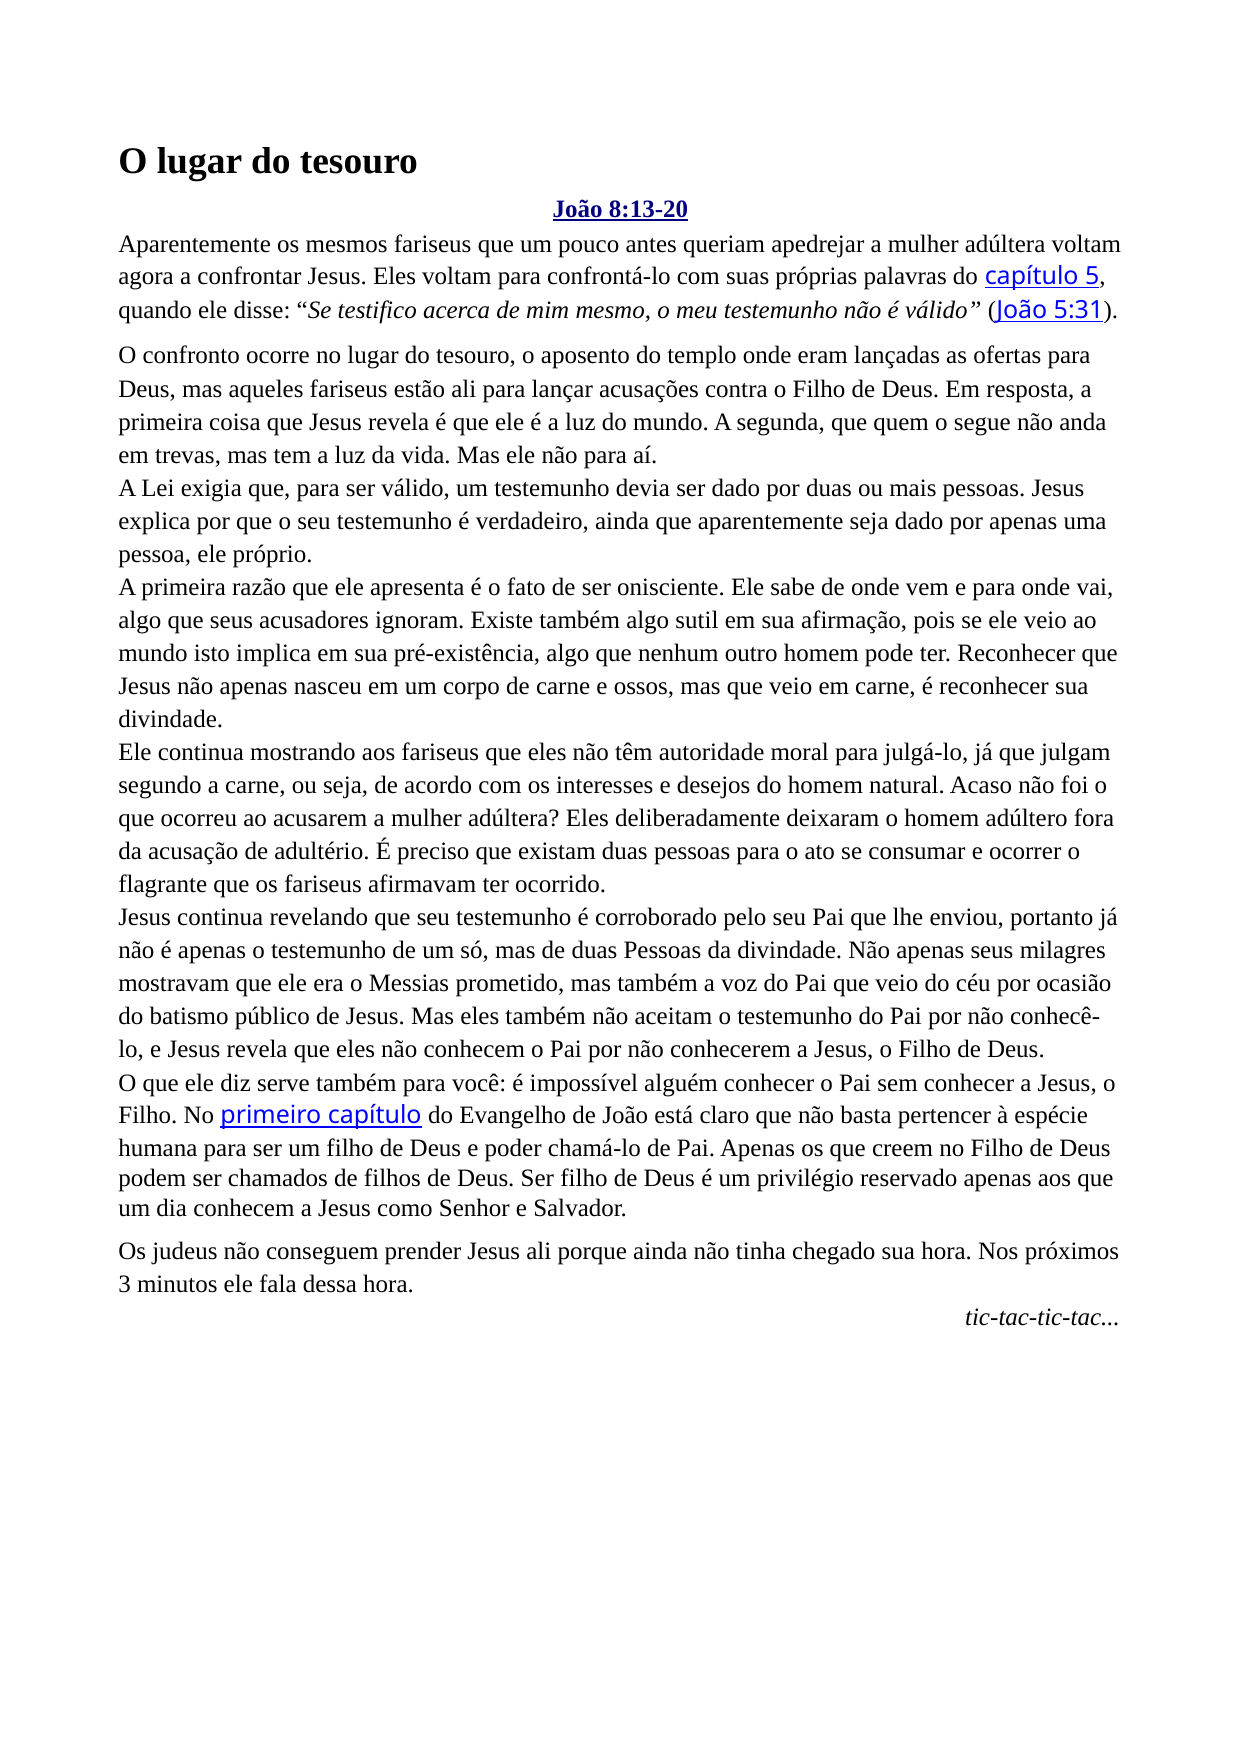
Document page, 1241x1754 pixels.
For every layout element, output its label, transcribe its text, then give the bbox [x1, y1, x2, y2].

text Os judeus não conseguem prender Jesus ali porque ainda não tinha chegado sua hora. Nos próximos 3 minutos ele fala dessa hora. [118, 1236, 1122, 1298]
text A Lei exigia que, para ser válido, um testemunho devia ser dado por duas ou mais pessoas. Jesus explica por que o seu testemunho é verdadeiro, ainda que aparentemente seja dado por apenas uma pessoa, ele próprio. [118, 473, 1122, 567]
text O confronto ocorre no lugar do tesouro, o aposento do templo onde eram lançadas as ofertas para Deus, mas aqueles fariseus estão ali para lançar acusações contra o Filho de Deus. Em resposta, a primeira coisa que Jesus revela é que ele é a luz do mundo. A segunda, que quem o segue não anda em trevas, mas tem a luz da vida. Mas ele não para aí. [118, 341, 1122, 468]
text João 8:13-20 [118, 194, 1122, 223]
text Jesus continua revelando que seu testemunho é corroborado pelo seu Pai que lhe enviou, portanto já não é apenas o testemunho de um só, mas de duas Pessoas da divindade. Não apenas seus milagres mostravam que ele era o Messias prometido, mas também a voz do Pai que veio do céu por ocasião do batismo público de Jesus. Mas eles também não aceitam o testemunho do Pai por não conhecê-lo, e Jesus revela que eles não conhecem o Pai por não conhecerem a Jesus, o Filho de Deus. [118, 902, 1122, 1063]
subtitle O lugar do tesouro [118, 139, 1122, 182]
text Aparentemente os mesmos fariseus que um pouco antes queriam apedrejar a mulher adúltera voltam agora a confrontar Jesus. Eles voltam para confrontá-lo com suas próprias palavras do capítulo 5, quando ele disse: “Se testifico acerca de mim mesmo, o meu testemunho não é válido” (João 5:31). [118, 228, 1122, 326]
text Ele continua mostrando aos fariseus que eles não têm autoridade moral para julgá-lo, já que julgam segundo a carne, ou seja, de acordo com os interesses e desejos do homem natural. Acaso não foi o que ocorreu ao acusarem a mulher adúltera? Eles deliberadamente deixaram o homem adúltero fora da acusação de adultério. É preciso que existam duas pessoas para o ato se consumar e ocorrer o flagrante que os fariseus afirmavam ter ocorrido. [118, 737, 1122, 898]
text O que ele diz serve também para você: é impossível alguém conhecer o Pai sem conhecer a Jesus, o Filho. No primeiro capítulo do Evangelho de João está claro que não basta pertencer à espécie humana para ser um filho de Deus e poder chamá-lo de Pai. Apenas os que creem no Filho de Deus podem ser chamados de filhos de Deus. Ser filho de Deus é um privilégio reservado apenas aos que um dia conhecem a Jesus como Senhor e Salvador. [118, 1067, 1122, 1222]
text tic-tac-tic-tac... [118, 1302, 1122, 1331]
text A primeira razão que ele apresenta é o fato de ser onisciente. Ele sabe de onde vem e para onde vai, algo que seus acusadores ignoram. Existe também algo sutil em sua afirmação, pois se ele veio ao mundo isto implica em sua pré-existência, algo que nenhum outro homem pode ter. Reconhecer que Jesus não apenas nasceu em um corpo de carne e ossos, mas que veio em carne, é reconhecer sua divindade. [118, 572, 1122, 733]
